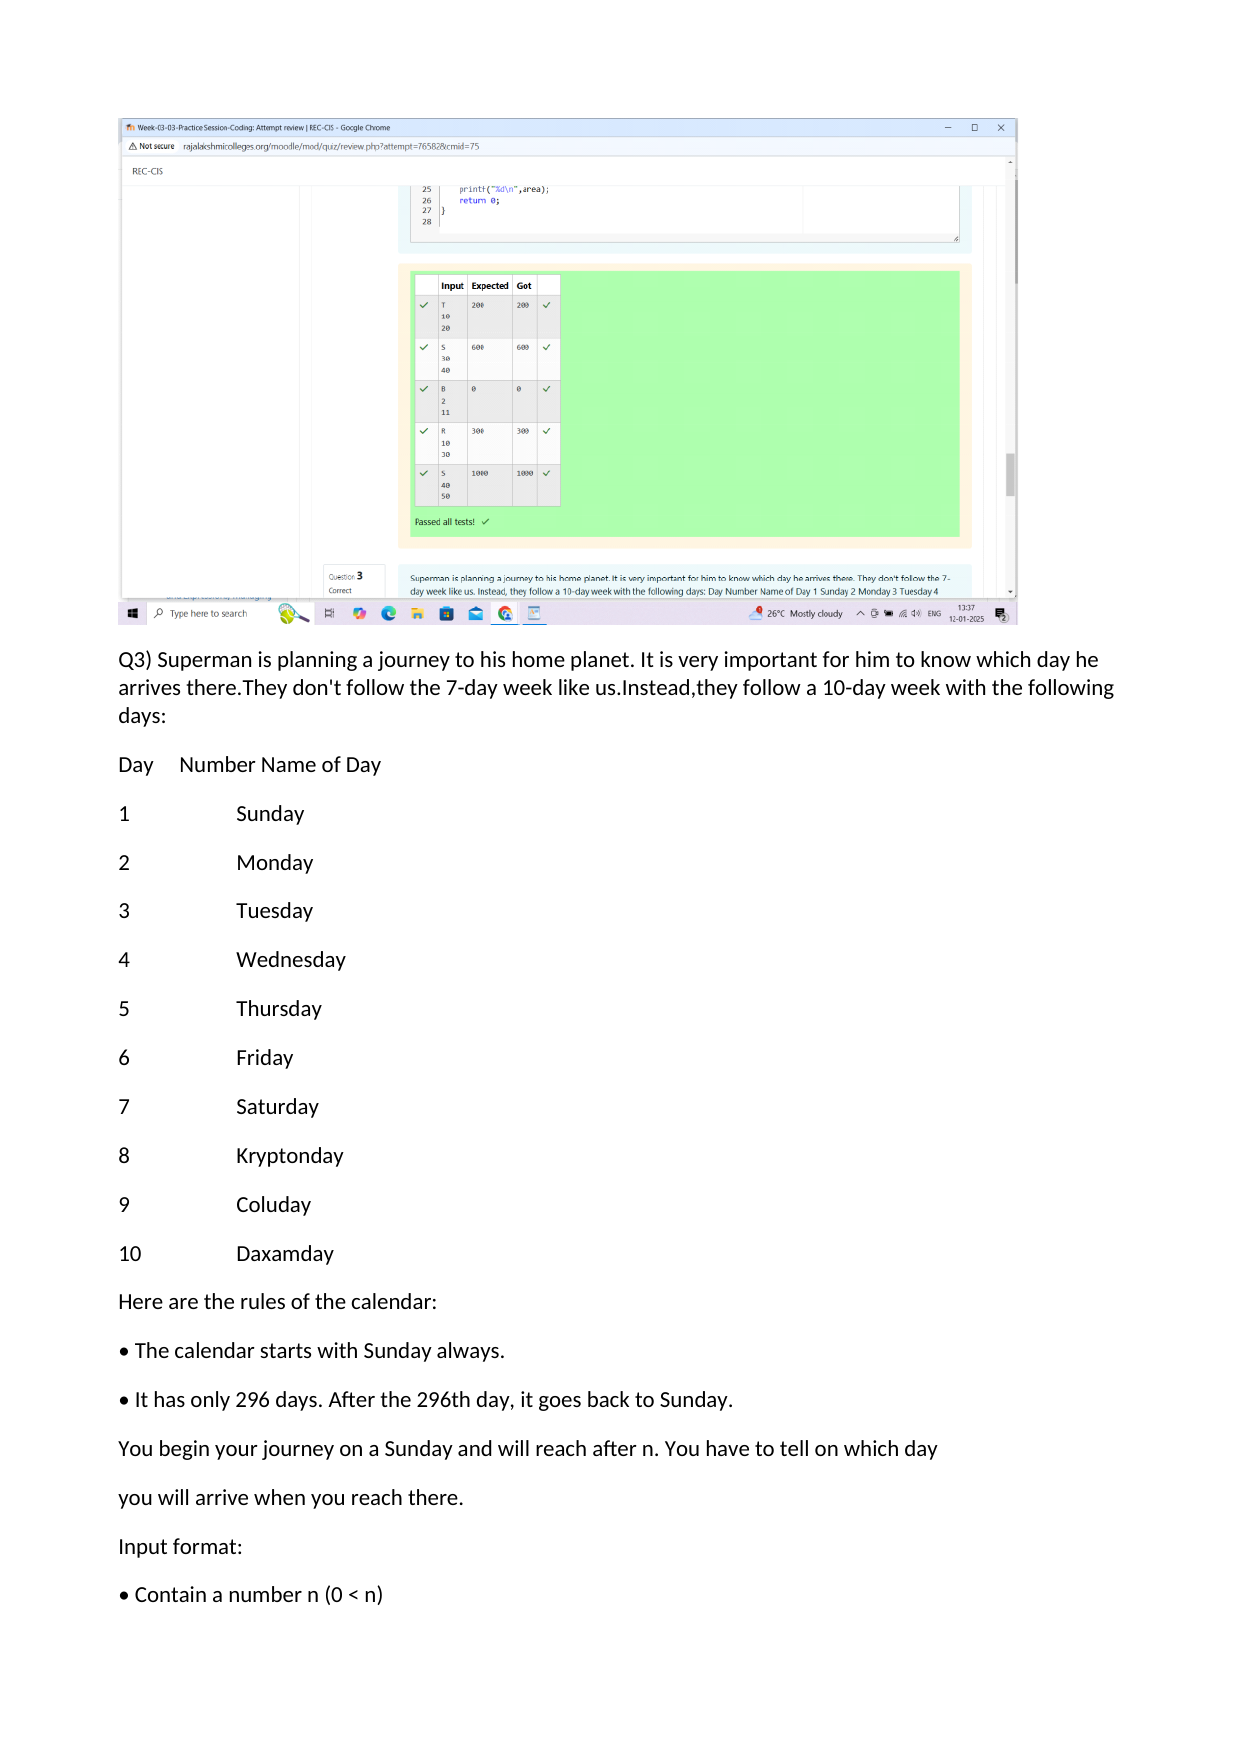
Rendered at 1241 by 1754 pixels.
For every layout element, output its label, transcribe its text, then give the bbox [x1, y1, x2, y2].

text 1 Sunday [118, 799, 1122, 827]
text 9 Coluday [118, 1190, 1122, 1218]
text Q3) Superman is planning a journey to his home planet. It is very important for him to know which day he arrives there.They don't follow the 7-day week like us.Instead,they follow a 10-day week with the following days: [118, 645, 1122, 729]
text you will arrive when you reach there. [118, 1483, 1122, 1511]
text 2 Monday [118, 848, 1122, 876]
text Input format: [118, 1532, 1122, 1560]
text 5 Thursday [118, 994, 1122, 1022]
text 7 Saturday [118, 1092, 1122, 1120]
text 3 Tuesday [118, 897, 1122, 925]
text Here are the rules of the calendar: [118, 1287, 1122, 1316]
text • It has only 296 days. After the 296th day, it goes back to Sunday. [118, 1385, 1122, 1413]
text • The calendar starts with Sunday always. [118, 1336, 1122, 1364]
text 6 Friday [118, 1043, 1122, 1071]
text Day Number Name of Day [118, 750, 1122, 778]
text 8 Kryptonday [118, 1141, 1122, 1169]
text 4 Wednesday [118, 946, 1122, 973]
text You begin your journey on a Sunday and will reach after n. You have to tell on which day [118, 1434, 1122, 1462]
text • Contain a number n (0 < n) [118, 1581, 1122, 1609]
text 10 Daxamday [118, 1239, 1122, 1267]
